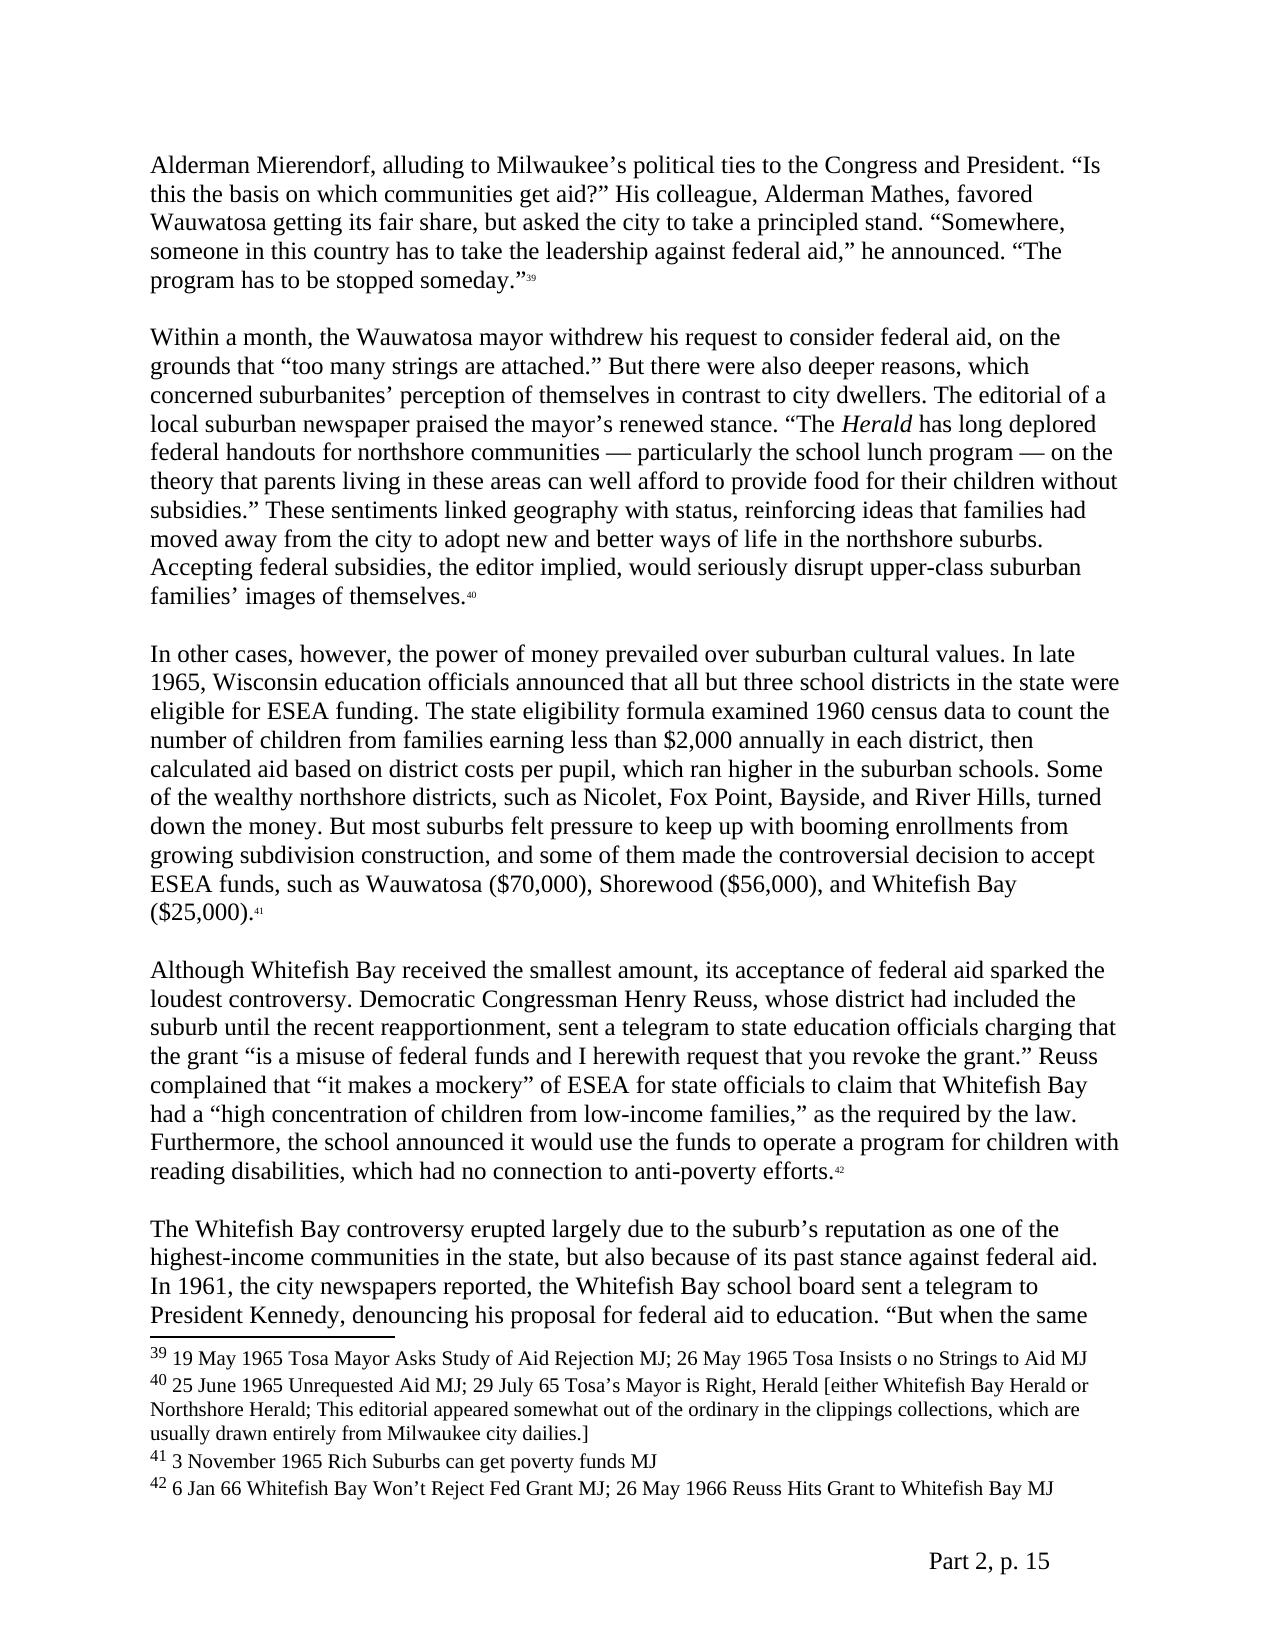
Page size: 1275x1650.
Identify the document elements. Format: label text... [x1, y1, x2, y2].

text 25 June 1965 Unrequested Aid MJ; 29 July 65 Tosa’s Mayor is Right, Herald [either Whitefish Bay Herald or Northshore Herald; This editorial appeared somewhat out of the ordinary in the clippings collections, which are usually drawn entirely from Milwaukee city dailies.] [150, 1370, 1125, 1445]
text Within a month, the Wauwatosa mayor withdrew his request to consider federal aid, on the grounds that “too many strings are attached.” But there were also deeper reasons, which concerned suburbanites’ perception of themselves in contrast to city dwellers. The editorial of a local suburban newspaper praised the mayor’s renewed stance. “The Herald has long deplored federal handouts for northshore communities — particularly the school lunch program — on the theory that parents living in these areas can well afford to provide food for their children without subsidies.” These sentiments linked geography with status, reinforcing ideas that families had moved away from the city to adopt new and better ways of life in the northshore suburbs. Accepting federal subsidies, the editor implied, would seriously disrupt upper-class suburban families’ images of themselves. [150, 322, 1125, 610]
text 6 Jan 66 Whitefish Bay Won’t Reject Fed Grant MJ; 26 May 1966 Reuss Hits Grant to Whitefish Bay MJ [150, 1473, 1125, 1500]
text In other cases, however, the power of money prevailed over suburban cultural values. In late 1965, Wisconsin education officials announced that all but three school districts in the state were eligible for ESEA funding. The state eligibility formula examined 1960 census data to count the number of children from families earning less than $2,000 annually in each district, then calculated aid based on district costs per pupil, which ran higher in the suburban schools. Some of the wealthy northshore districts, such as Nicolet, Fox Point, Bayside, and River Hills, turned down the money. But most suburbs felt pressure to keep up with booming enrollments from growing subdivision construction, and some of them made the controversial decision to accept ESEA funds, such as Wauwatosa ($70,000), Shorewood ($56,000), and Whitefish Bay ($25,000). [150, 639, 1125, 926]
text 3 November 1965 Rich Suburbs can get poverty funds MJ [150, 1445, 1125, 1473]
text The Whitefish Bay controversy erupted largely due to the suburb’s reputation as one of the highest-income communities in the state, but also because of its past stance against federal aid. In 1961, the city newspapers reported, the Whitefish Bay school board sent a telegram to President Kennedy, denouncing his proposal for federal aid to education. “But when the same [150, 1214, 1125, 1329]
text Alderman Mierendorf, alluding to Milwaukee’s political ties to the Congress and President. “Is this the basis on which communities get aid?” His colleague, Alderman Mathes, favored Wauwatosa getting its fair share, but asked the city to take a principled stand. “Somewhere, someone in this country has to take the leadership against federal aid,” he announced. “The program has to be stopped someday.” [150, 150, 1125, 294]
text Although Whitefish Bay received the smallest amount, its acceptance of federal aid sparked the loudest controversy. Democratic Congressman Henry Reuss, whose district had included the suburb until the recent reapportionment, sent a telegram to state education officials charging that the grant “is a misuse of federal funds and I herewith request that you revoke the grant.” Reuss complained that “it makes a mockery” of ESEA for state officials to claim that Whitefish Bay had a “high concentration of children from low-income families,” as the required by the law. Furthermore, the school announced it would use the funds to operate a program for children with reading disabilities, which had no connection to anti-poverty efforts. [150, 955, 1125, 1185]
text 19 May 1965 Tosa Mayor Asks Study of Aid Rejection MJ; 26 May 1965 Tosa Insists o no Strings to Aid MJ [150, 1343, 1125, 1370]
